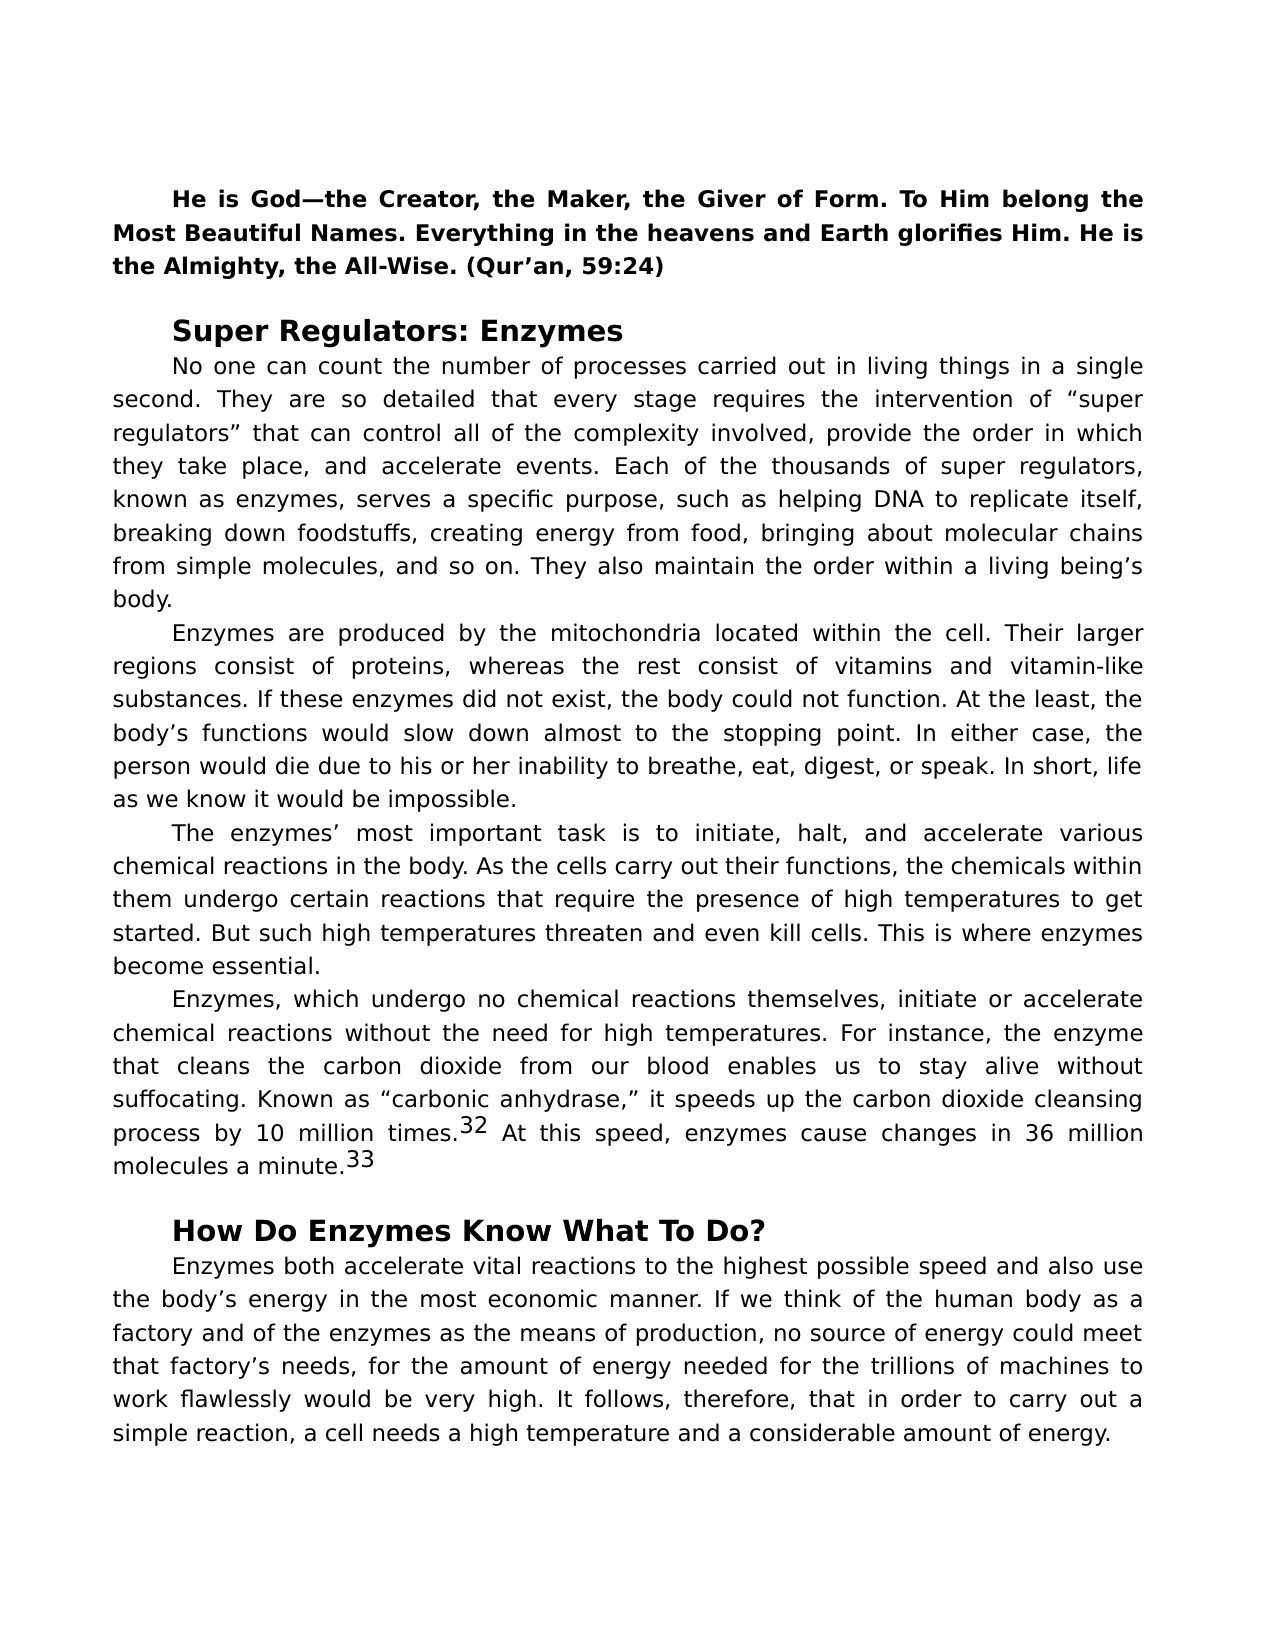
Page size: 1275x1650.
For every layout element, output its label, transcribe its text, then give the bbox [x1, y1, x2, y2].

text How Do Enzymes Know What To Do? [112, 1214, 1145, 1248]
text He is God—the Creator, the Maker, the Giver of Form. To Him belong the Most Beautiful Names. Everything in the heavens and Earth glorifies Him. He is the Almighty, the All-Wise. (Qur’an, 59:24) [112, 181, 1145, 281]
text Enzymes both accelerate vital reactions to the highest possible speed and also use the body’s energy in the most economic manner. If we think of the human body as a factory and of the enzymes as the means of production, no source of energy could meet that factory’s needs, for the amount of energy needed for the trillions of machines to work flawlessly would be very high. It follows, therefore, that in order to carry out a simple reaction, a cell needs a high temperature and a considerable amount of energy. [112, 1248, 1145, 1448]
text The enzymes’ most important task is to initiate, halt, and accelerate various chemical reactions in the body. As the cells carry out their functions, the chemicals within them undergo certain reactions that require the presence of high temperatures to get started. But such high temperatures threaten and even kill cells. This is where enzymes become essential. [112, 814, 1145, 981]
text Enzymes are produced by the mitochondria located within the cell. Their larger regions consist of proteins, whereas the rest consist of vitamins and vitamin-like substances. If these enzymes did not exist, the body could not function. At the least, the body’s functions would slow down almost to the stopping point. In either case, the person would die due to his or her inability to breathe, eat, digest, or speak. In short, life as we know it would be impossible. [112, 614, 1145, 814]
text Super Regulators: Enzymes [112, 314, 1145, 348]
text No one can count the number of processes carried out in living things in a single second. They are so detailed that every stage requires the intervention of “super regulators” that can control all of the complexity involved, provide the order in which they take place, and accelerate events. Each of the thousands of super regulators, known as enzymes, serves a specific purpose, such as helping DNA to replicate itself, breaking down foodstuffs, creating energy from food, bringing about molecular chains from simple molecules, and so on. They also maintain the order within a living being’s body. [112, 348, 1145, 614]
text Enzymes, which undergo no chemical reactions themselves, initiate or accelerate chemical reactions without the need for high temperatures. For instance, the enzyme that cleans the carbon dioxide from our blood enables us to stay alive without suffocating. Known as “carbonic anhydrase,” it speeds up the carbon dioxide cleansing process by 10 million times.32 At this speed, enzymes cause changes in 36 million molecules a minute.33 [112, 981, 1145, 1181]
